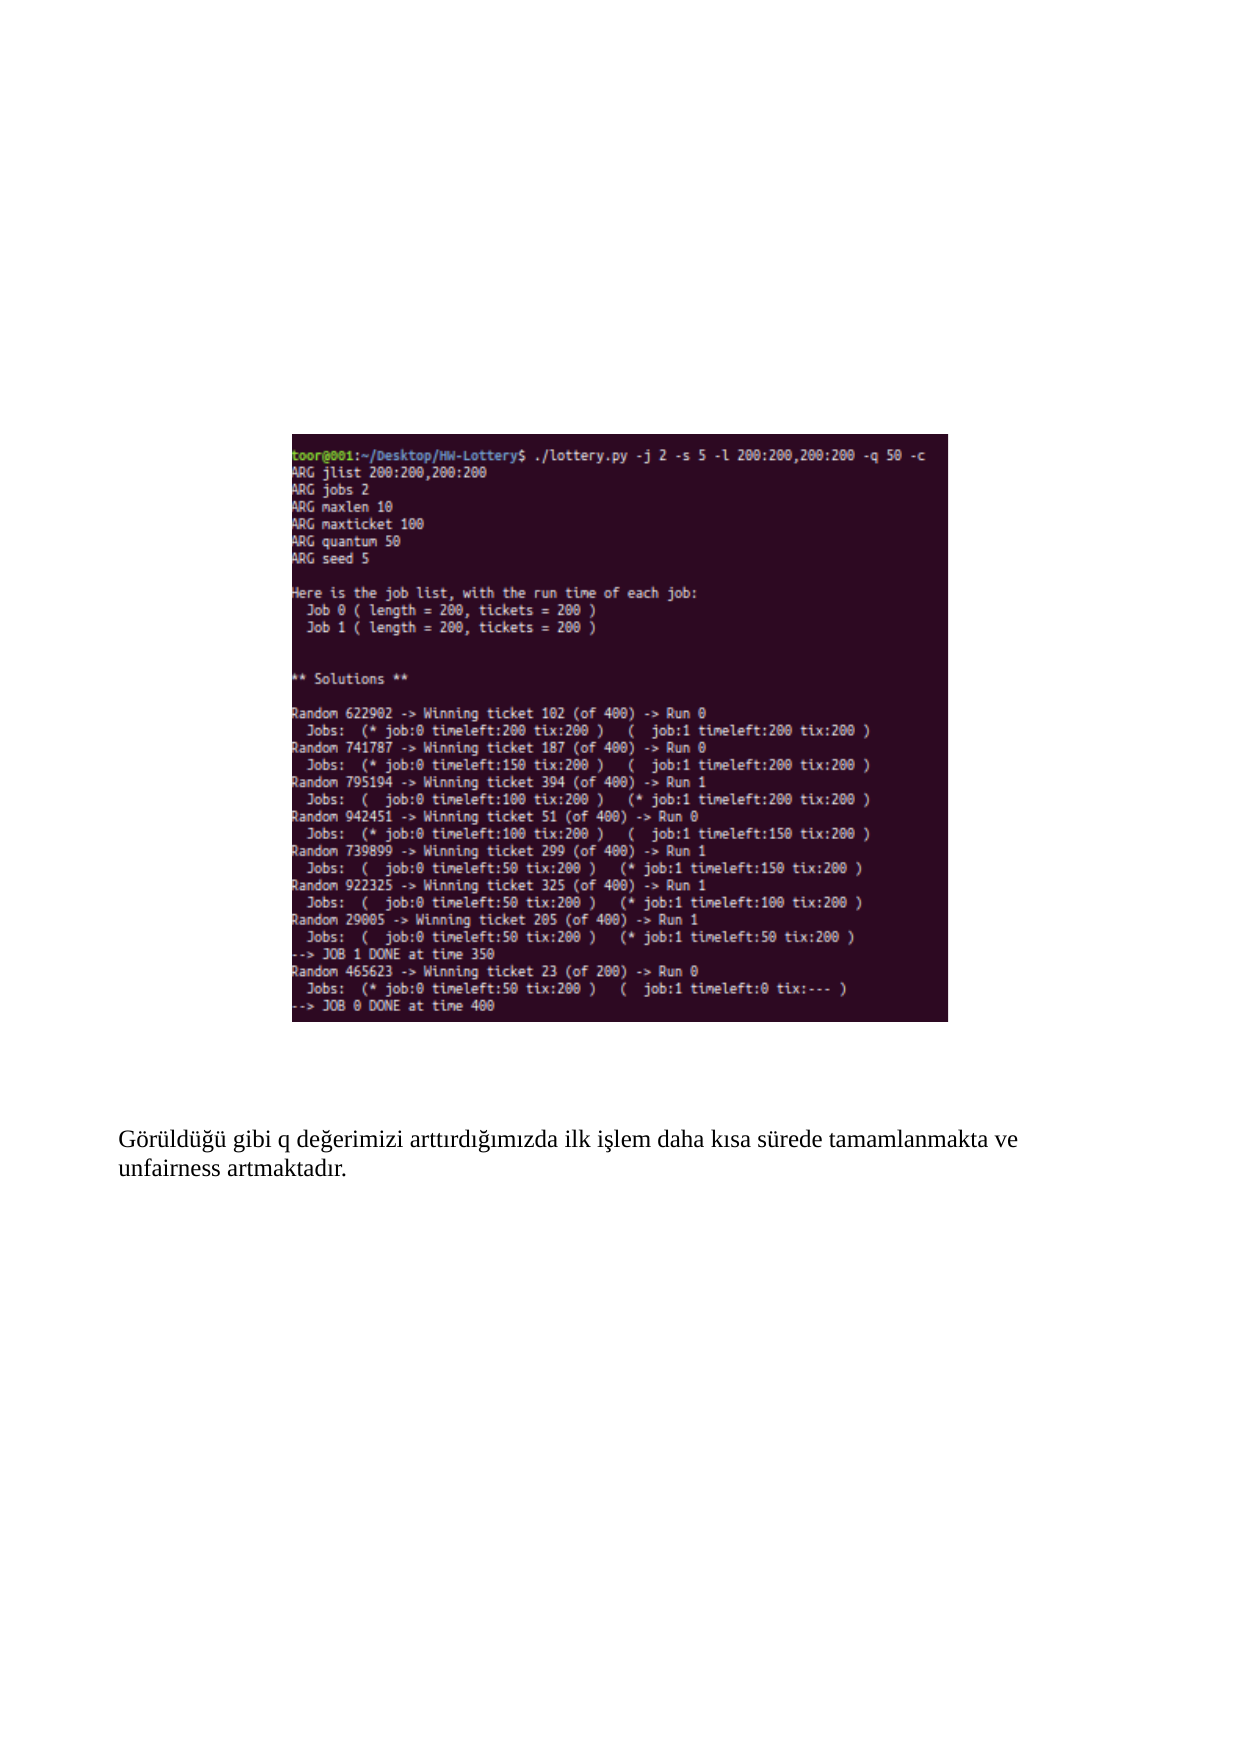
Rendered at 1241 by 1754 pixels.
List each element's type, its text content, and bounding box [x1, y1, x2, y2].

picture [292, 434, 949, 1022]
text Görüldüğü gibi q değerimizi arttırdığımızda ilk işlem daha kısa sürede tamamlanmakta ve unfairness artmaktadır. [118, 1124, 1122, 1182]
